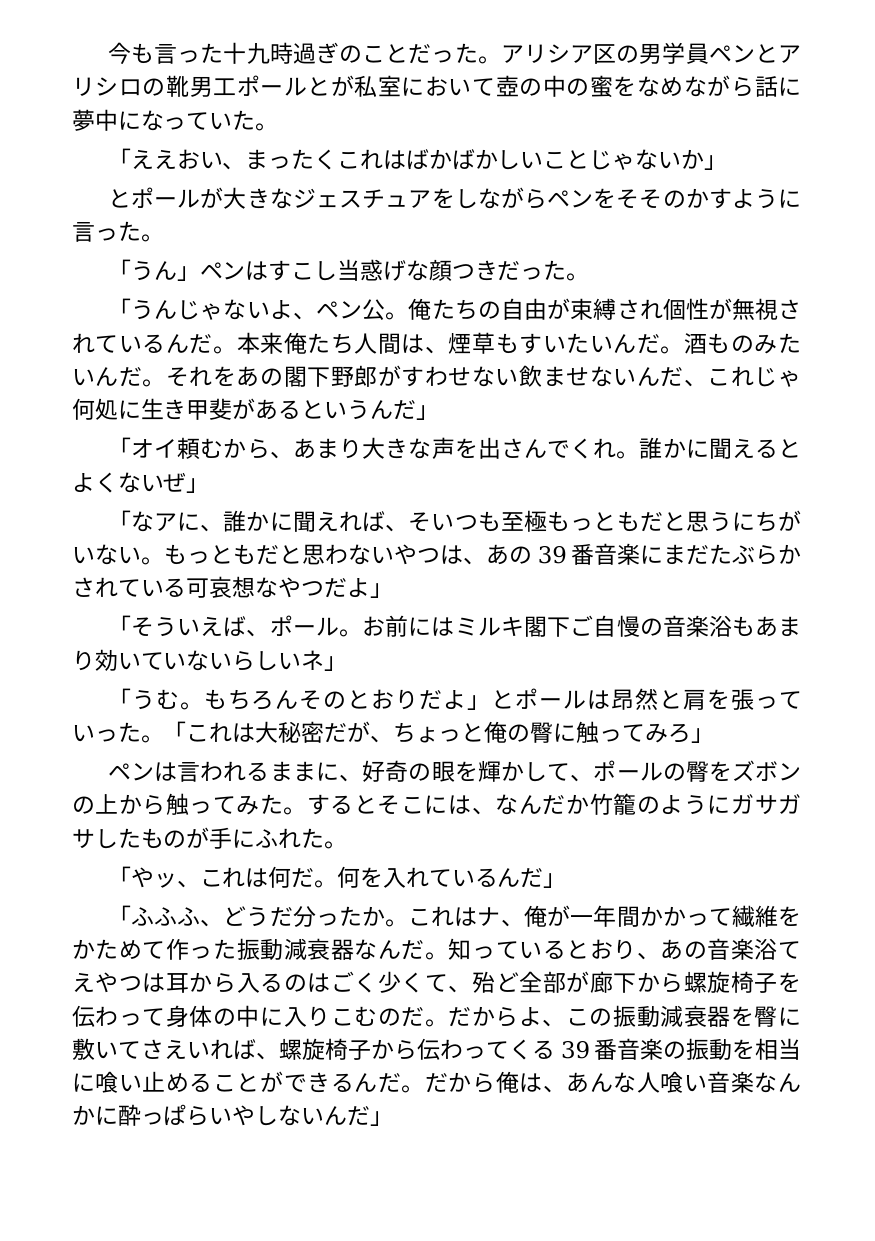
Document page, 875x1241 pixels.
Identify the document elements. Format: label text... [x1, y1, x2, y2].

text 「オイ頼むから、あまり大きな声を出さんでくれ。誰かに聞えるとよくないぜ」 [72, 431, 802, 498]
text 「ふふふ、どうだ分ったか。これはナ、俺が一年間かかって繊維をかためて作った振動減衰器なんだ。知っているとおり、あの音楽浴てえやつは耳から入るのはごく少くて、殆ど全部が廊下から螺旋椅子を伝わって身体の中に入りこむのだ。だからよ、この振動減衰器を臀に敷いてさえいれば、螺旋椅子から伝わってくる39番音楽の振動を相当に喰い止めることができるんだ。だから俺は、あんな人喰い音楽なんかに酔っぱらいやしないんだ」 [72, 899, 802, 1131]
text 「そういえば、ポール。お前にはミルキ閣下ご自慢の音楽浴もあまり効いていないらしいネ」 [72, 609, 802, 676]
text 「ええおい、まったくこれはばかばかしいことじゃないか」 [72, 142, 802, 175]
text 「なアに、誰かに聞えれば、そいつも至極もっともだと思うにちがいない。もっともだと思わないやつは、あの39番音楽にまだたぶらかされている可哀想なやつだよ」 [72, 504, 802, 603]
text ペンは言われるままに、好奇の眼を輝かして、ポールの臀をズボンの上から触ってみた。するとそこには、なんだか竹籠のようにガサガサしたものが手にふれた。 [72, 754, 802, 854]
text 「やッ、これは何だ。何を入れているんだ」 [72, 860, 802, 893]
text 「うん」ペンはすこし当惑げな顔つきだった。 [72, 253, 802, 286]
text 「うむ。もちろんそのとおりだよ」とポールは昂然と肩を張っていった。「これは大秘密だが、ちょっと俺の臀に触ってみろ」 [72, 682, 802, 748]
text とポールが大きなジェスチュアをしながらペンをそそのかすように言った。 [72, 181, 802, 247]
text 今も言った十九時過ぎのことだった。アリシア区の男学員ペンとアリシロの靴男工ポールとが私室において壺の中の蜜をなめながら話に夢中になっていた。 [72, 36, 802, 136]
text 「うんじゃないよ、ペン公。俺たちの自由が束縛され個性が無視されているんだ。本来俺たち人間は、煙草もすいたいんだ。酒ものみたいんだ。それをあの閣下野郎がすわせない飲ませないんだ、これじゃ何処に生き甲斐があるというんだ」 [72, 292, 802, 425]
